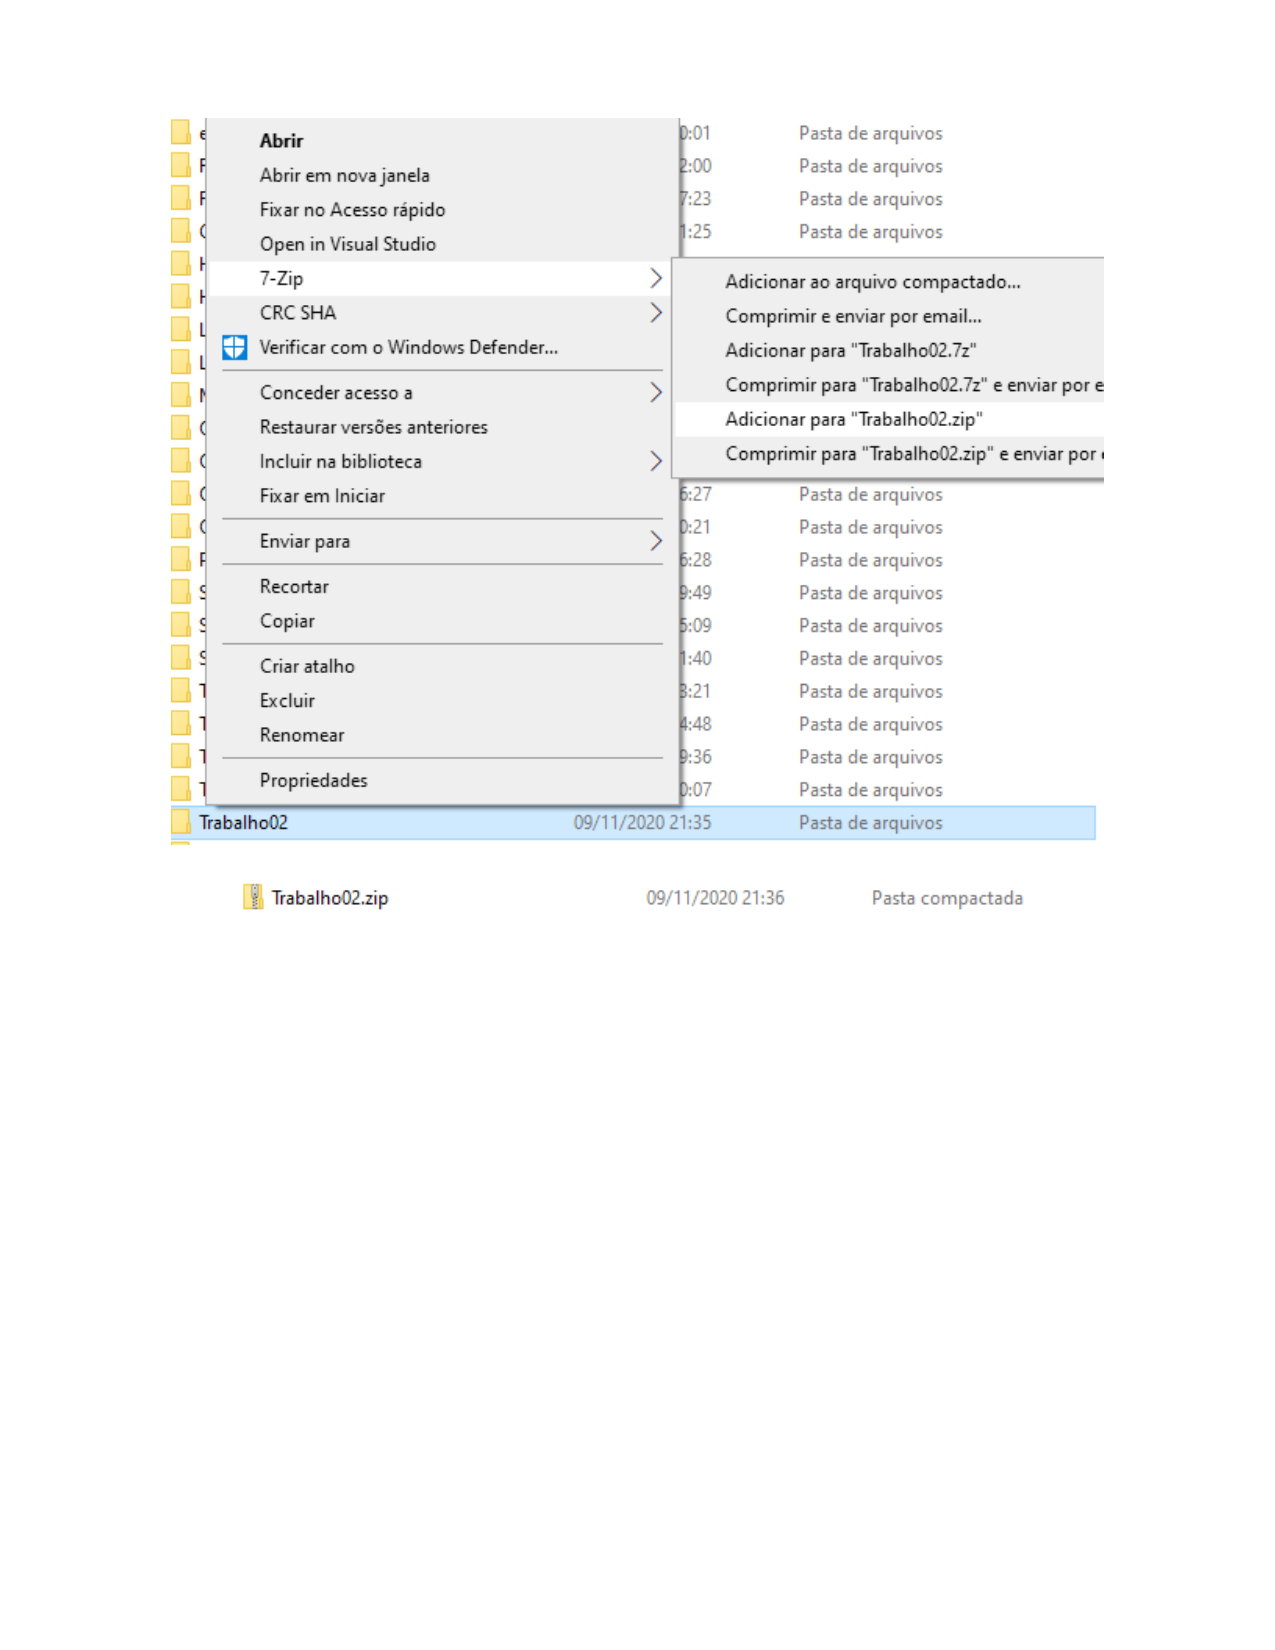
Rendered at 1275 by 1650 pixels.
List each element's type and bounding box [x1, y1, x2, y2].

picture [231, 878, 1044, 919]
picture [171, 118, 1104, 845]
